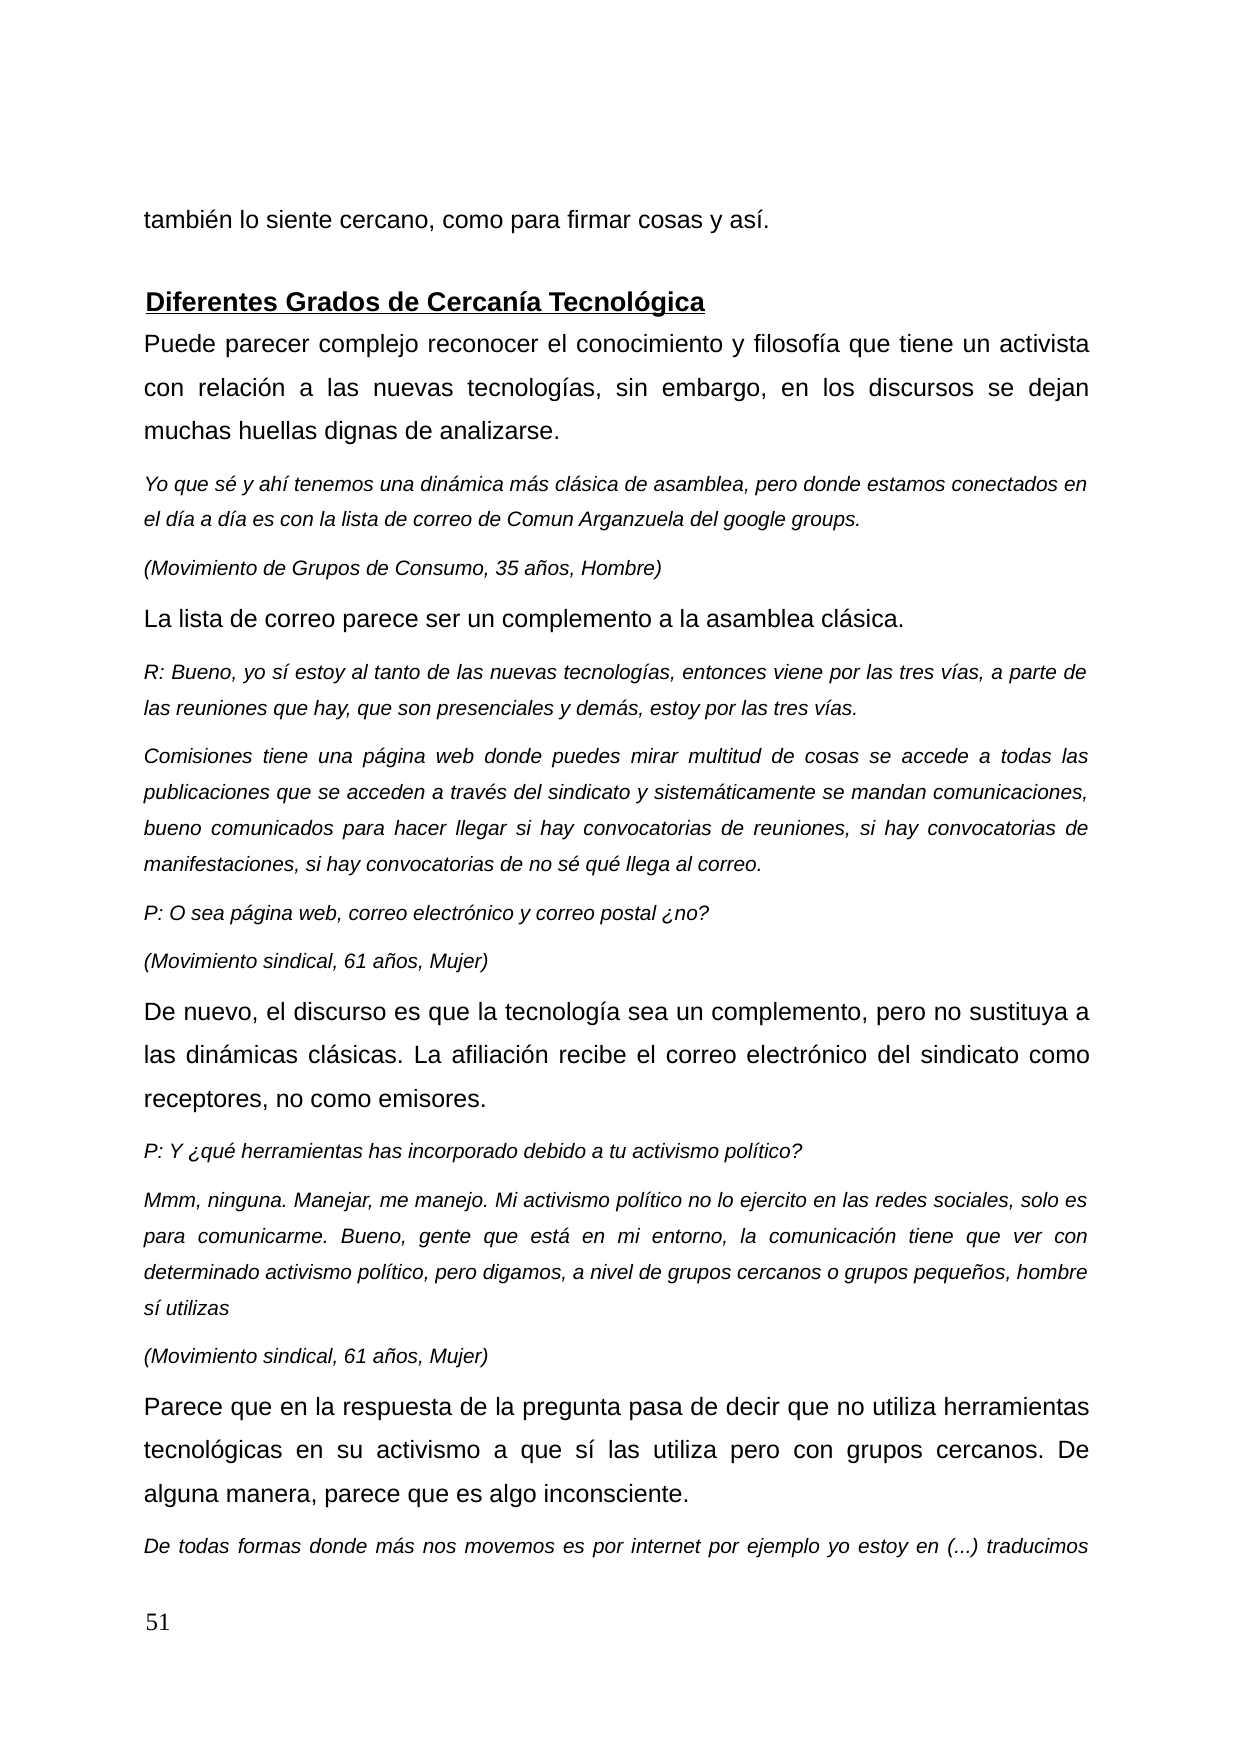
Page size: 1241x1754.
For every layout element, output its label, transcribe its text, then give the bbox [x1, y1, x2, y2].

text Yo que sé y ahí tenemos una dinámica más clásica de asamblea, pero donde estamos conectados en el día a día es con la lista de correo de Comun Arganzuela del google groups. [144, 471, 1092, 531]
text P: O sea página web, correo electrónico y correo postal ¿no? [144, 900, 1092, 924]
text (Movimiento de Grupos de Consumo, 35 años, Hombre) [144, 556, 1092, 580]
subtitle Diferentes Grados de Cercanía Tecnológica [145, 286, 1092, 317]
text Comisiones tiene una página web donde puedes mirar multitud de cosas se accede a todas las publicaciones que se acceden a través del sindicato y sistemáticamente se mandan comunicaciones, bueno comunicados para hacer llegar si hay convocatorias de reuniones, si hay convocatorias de manifestaciones, si hay convocatorias de no sé qué llega al correo. [144, 744, 1092, 876]
text P: Y ¿qué herramientas has incorporado debido a tu activismo político? [144, 1139, 1092, 1163]
text Puede parecer complejo reconocer el conocimiento y filosofía que tiene un activista con relación a las nuevas tecnologías, sin embargo, en los discursos se dejan muchas huellas dignas de analizarse. [144, 329, 1092, 444]
text De todas formas donde más nos movemos es por internet por ejemplo yo estoy en (...) traducimos [144, 1534, 1092, 1558]
text también lo siente cercano, como para firmar cosas y así. [144, 205, 1092, 234]
text De nuevo, el discurso es que la tecnología sea un complemento, pero no sustituya a las dinámicas clásicas. La afiliación recibe el correo electrónico del sindicato como receptores, no como emisores. [144, 997, 1092, 1112]
text (Movimiento sindical, 61 años, Mujer) [144, 1344, 1092, 1368]
text Parece que en la respuesta de la pregunta pasa de decir que no utiliza herramientas tecnológicas en su activismo a que sí las utiliza pero con grupos cercanos. De alguna manera, parece que es algo inconsciente. [144, 1392, 1092, 1507]
text La lista de correo parece ser un complemento a la asamblea clásica. [144, 604, 1092, 633]
text R: Bueno, yo sí estoy al tanto de las nuevas tecnologías, entonces viene por las tres vías, a parte de las reuniones que hay, que son presenciales y demás, estoy por las tres vías. [144, 660, 1092, 720]
text Mmm, ninguna. Manejar, me manejo. Mi activismo político no lo ejercito en las redes sociales, solo es para comunicarme. Bueno, gente que está en mi entorno, la comunicación tiene que ver con determinado activismo político, pero digamos, a nivel de grupos cercanos o grupos pequeños, hombre sí utilizas [144, 1188, 1092, 1319]
text (Movimiento sindical, 61 años, Mujer) [144, 949, 1092, 973]
